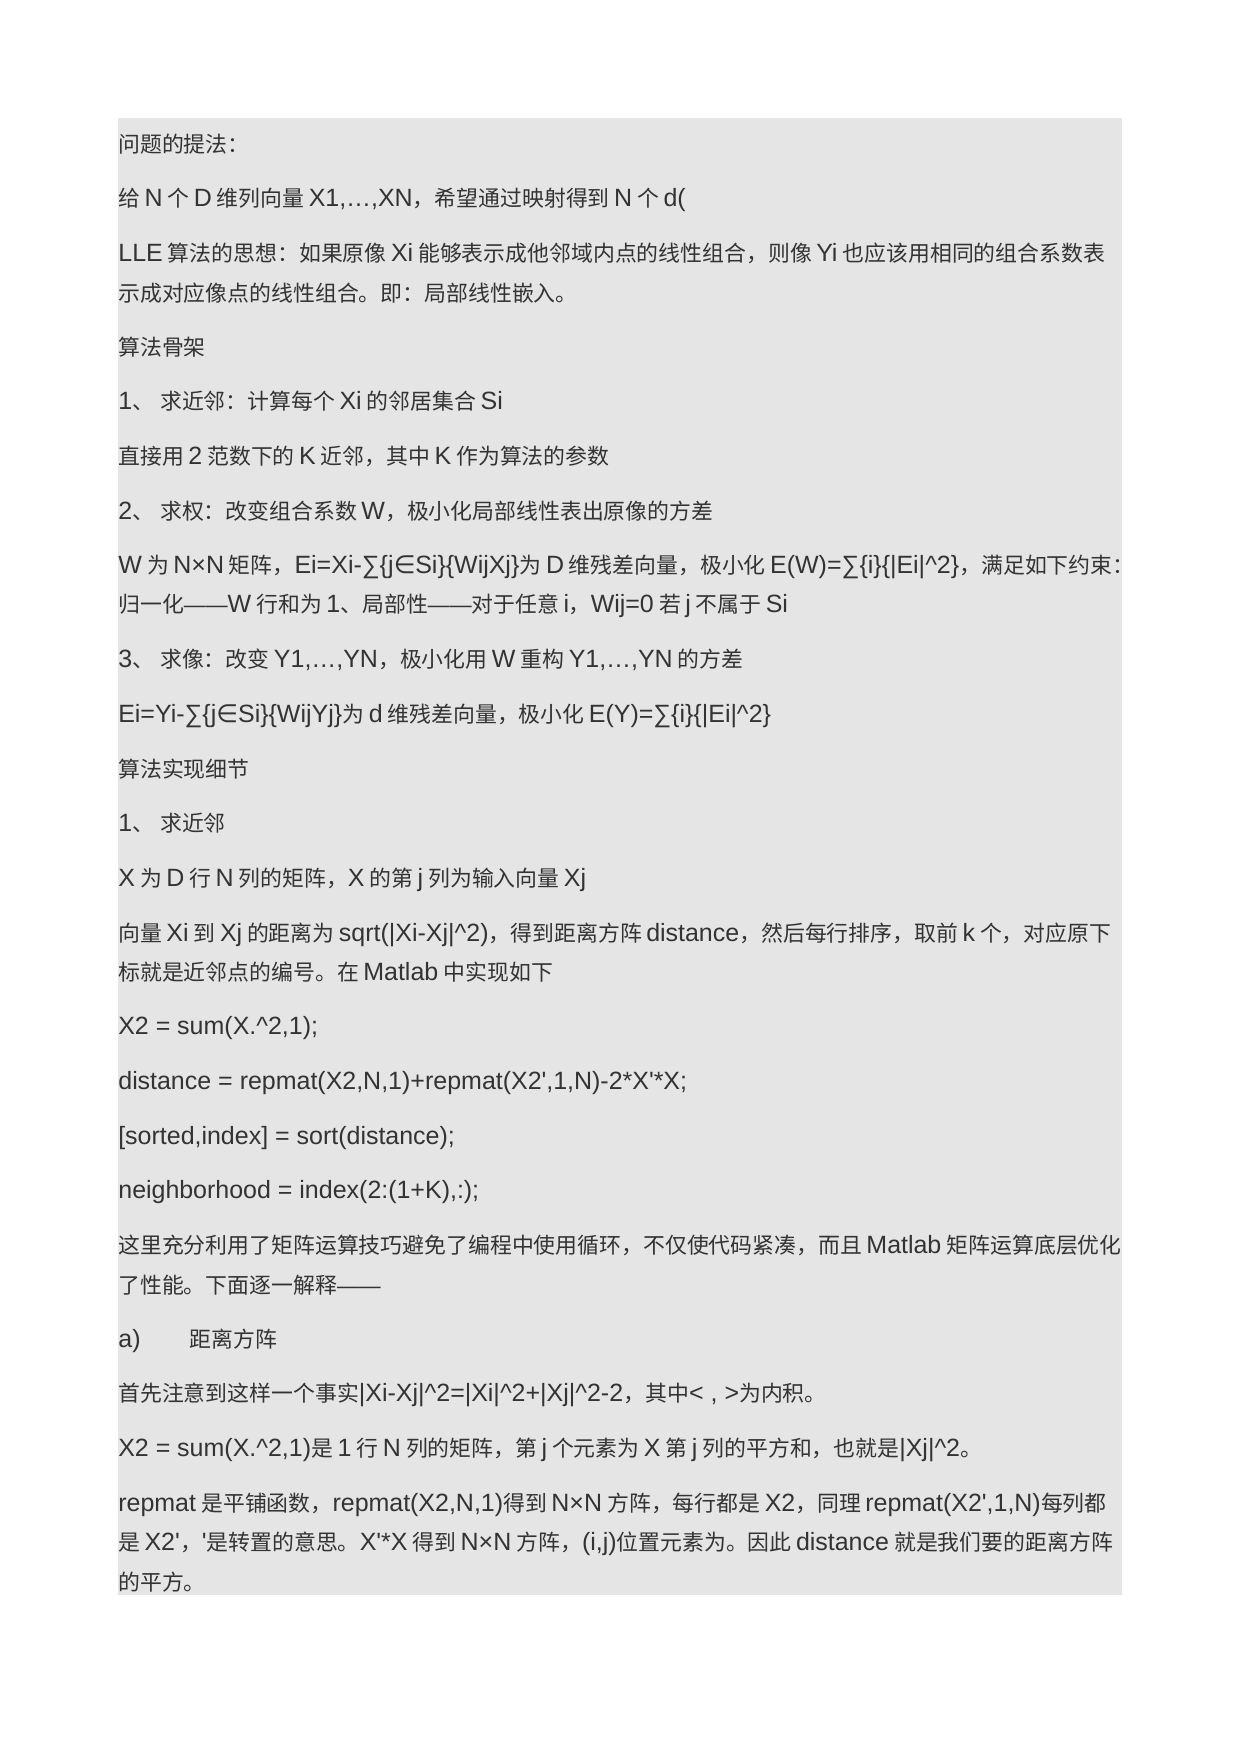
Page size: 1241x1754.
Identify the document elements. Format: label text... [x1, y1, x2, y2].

text W为N×N矩阵，Ei=Xi-∑{j∈Si}{WijXj}为D维残差向量，极小化E(W)=∑{i}{|Ei|^2}，满足如下约束：归一化——W行和为1、局部性——对于任意i，Wij=0若j不属于Si [118, 540, 1122, 618]
text X2 = sum(X.^2,1); [118, 1001, 1122, 1040]
text 问题的提法： [118, 118, 1122, 157]
text Ei=Yi-∑{j∈Si}{WijYj}为d维残差向量，极小化E(Y)=∑{i}{|Ei|^2} [118, 688, 1122, 727]
text 1、 求近邻 [118, 798, 1122, 837]
text distance = repmat(X2,N,1)+repmat(X2',1,N)-2*X'*X; [118, 1056, 1122, 1095]
text X2 = sum(X.^2,1)是1行N列的矩阵，第j个元素为X第j列的平方和，也就是|Xj|^2。 [118, 1423, 1122, 1462]
text 直接用2范数下的K近邻，其中K作为算法的参数 [118, 431, 1122, 470]
text 首先注意到这样一个事实|Xi-Xj|^2=|Xi|^2+|Xj|^2-2，其中< , >为内积。 [118, 1368, 1122, 1407]
text 2、 求权：改变组合系数W，极小化局部线性表出原像的方差 [118, 485, 1122, 524]
text 这里充分利用了矩阵运算技巧避免了编程中使用循环，不仅使代码紧凑，而且Matlab矩阵运算底层优化了性能。下面逐一解释—— [118, 1220, 1122, 1298]
text 给N个D维列向量X1,…,XN，希望通过映射得到N个d( [118, 173, 1122, 212]
text [sorted,index] = sort(distance); [118, 1110, 1122, 1149]
text 算法骨架 [118, 321, 1122, 360]
text 1、 求近邻：计算每个Xi的邻居集合Si [118, 376, 1122, 415]
text repmat是平铺函数，repmat(X2,N,1)得到N×N方阵，每行都是X2，同理repmat(X2',1,N)每列都是X2'，'是转置的意思。X'*X得到N×N方阵，(i,j)位置元素为。因此distance就是我们要的距离方阵的平方。 [118, 1477, 1122, 1595]
text 3、 求像：改变Y1,…,YN，极小化用W重构Y1,…,YN的方差 [118, 634, 1122, 673]
text neighborhood = index(2:(1+K),:); [118, 1165, 1122, 1204]
text 算法实现细节 [118, 743, 1122, 782]
text a) 距离方阵 [118, 1313, 1122, 1352]
text LLE算法的思想：如果原像Xi能够表示成他邻域内点的线性组合，则像Yi也应该用相同的组合系数表示成对应像点的线性组合。即：局部线性嵌入。 [118, 227, 1122, 306]
text X为D行N列的矩阵，X的第j列为输入向量Xj [118, 852, 1122, 892]
text 向量Xi到Xj的距离为sqrt(|Xi-Xj|^2)，得到距离方阵distance，然后每行排序，取前k个，对应原下标就是近邻点的编号。在Matlab中实现如下 [118, 907, 1122, 985]
